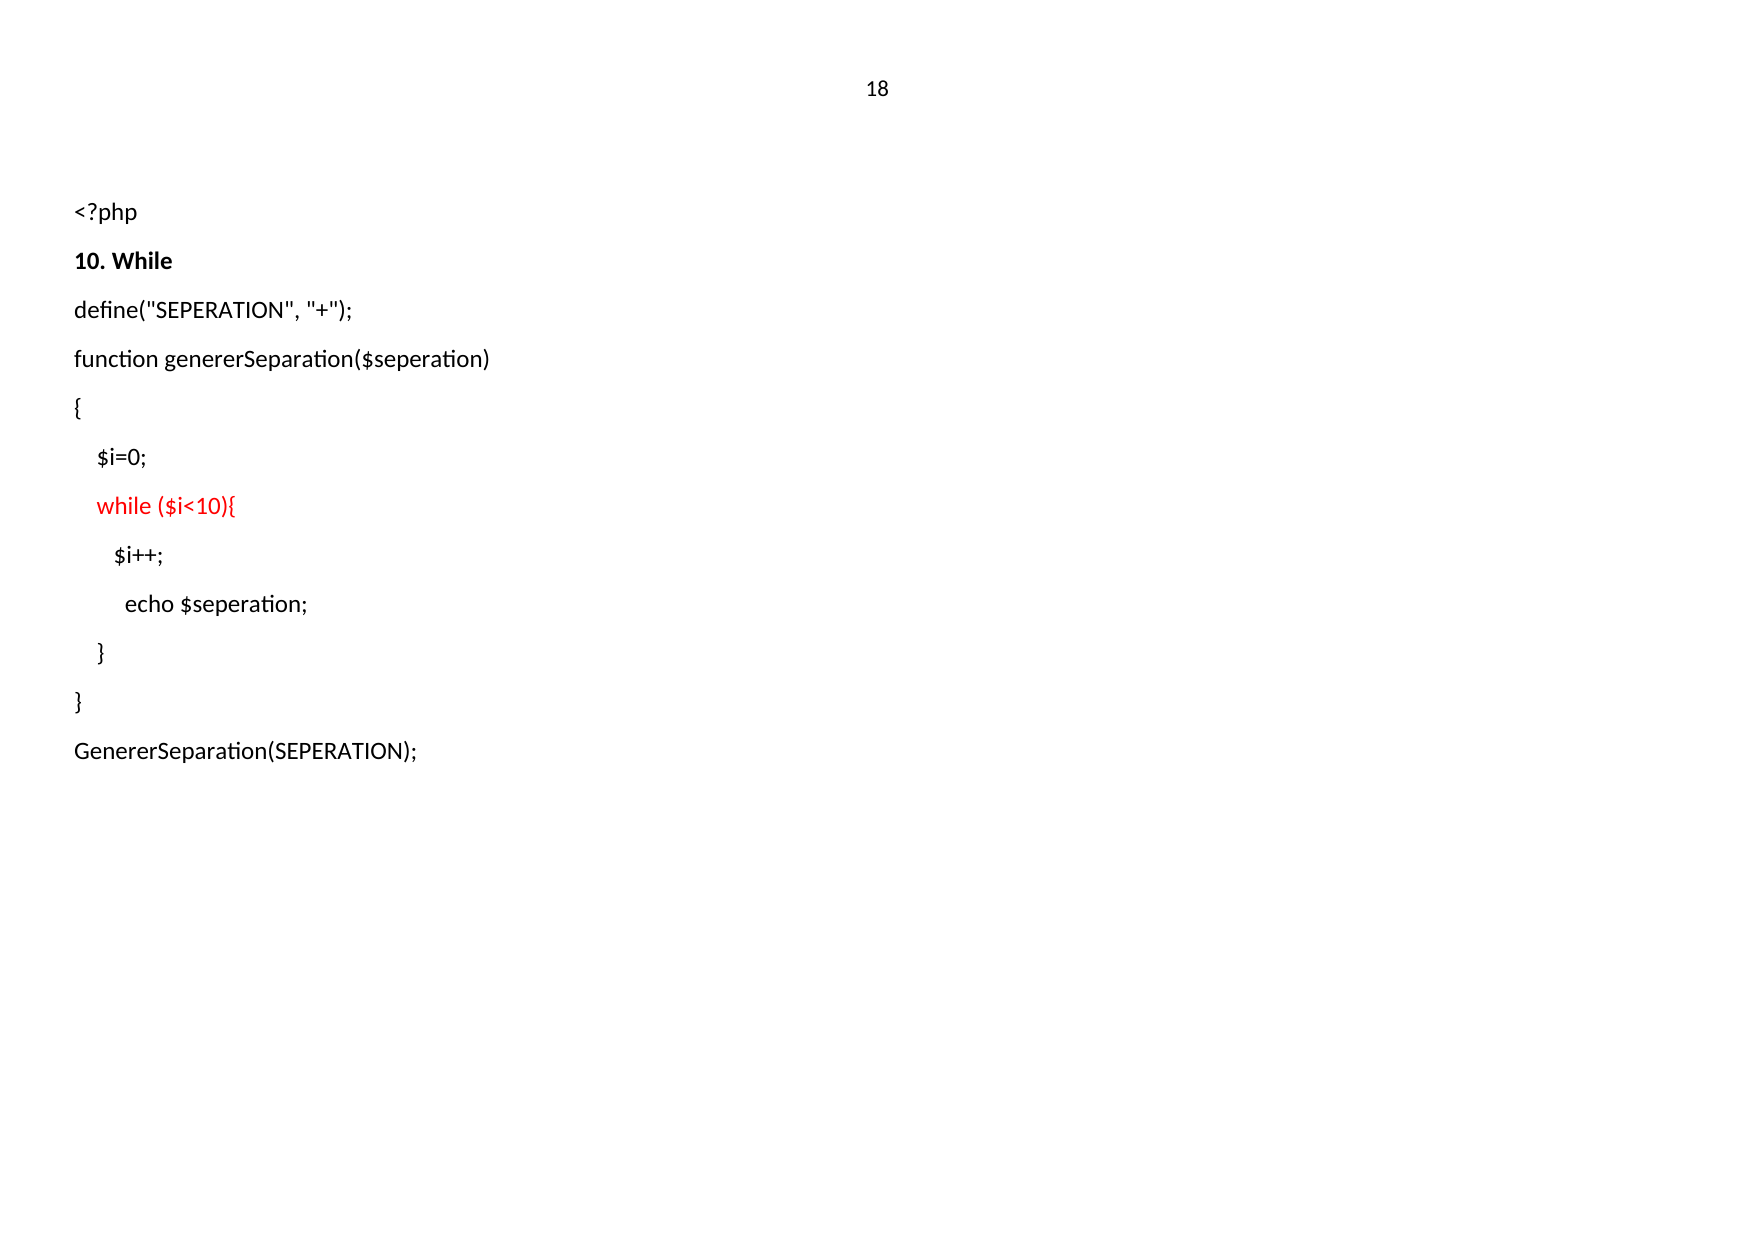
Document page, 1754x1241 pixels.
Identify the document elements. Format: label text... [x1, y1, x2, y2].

text <?php [74, 197, 1680, 227]
text $i=0; [74, 441, 1680, 472]
text while ($i<10){ [74, 490, 1680, 521]
text } [74, 686, 1680, 717]
text } [74, 637, 1680, 668]
text { [74, 392, 1680, 423]
text function genererSeparation($seperation) [74, 343, 1680, 374]
text 10. While [74, 246, 1680, 276]
text define("SEPERATION", "+"); [74, 294, 1680, 325]
text echo $seperation; [74, 588, 1680, 619]
text $i++; [74, 539, 1680, 570]
text GenererSeparation(SEPERATION); [74, 735, 1680, 766]
